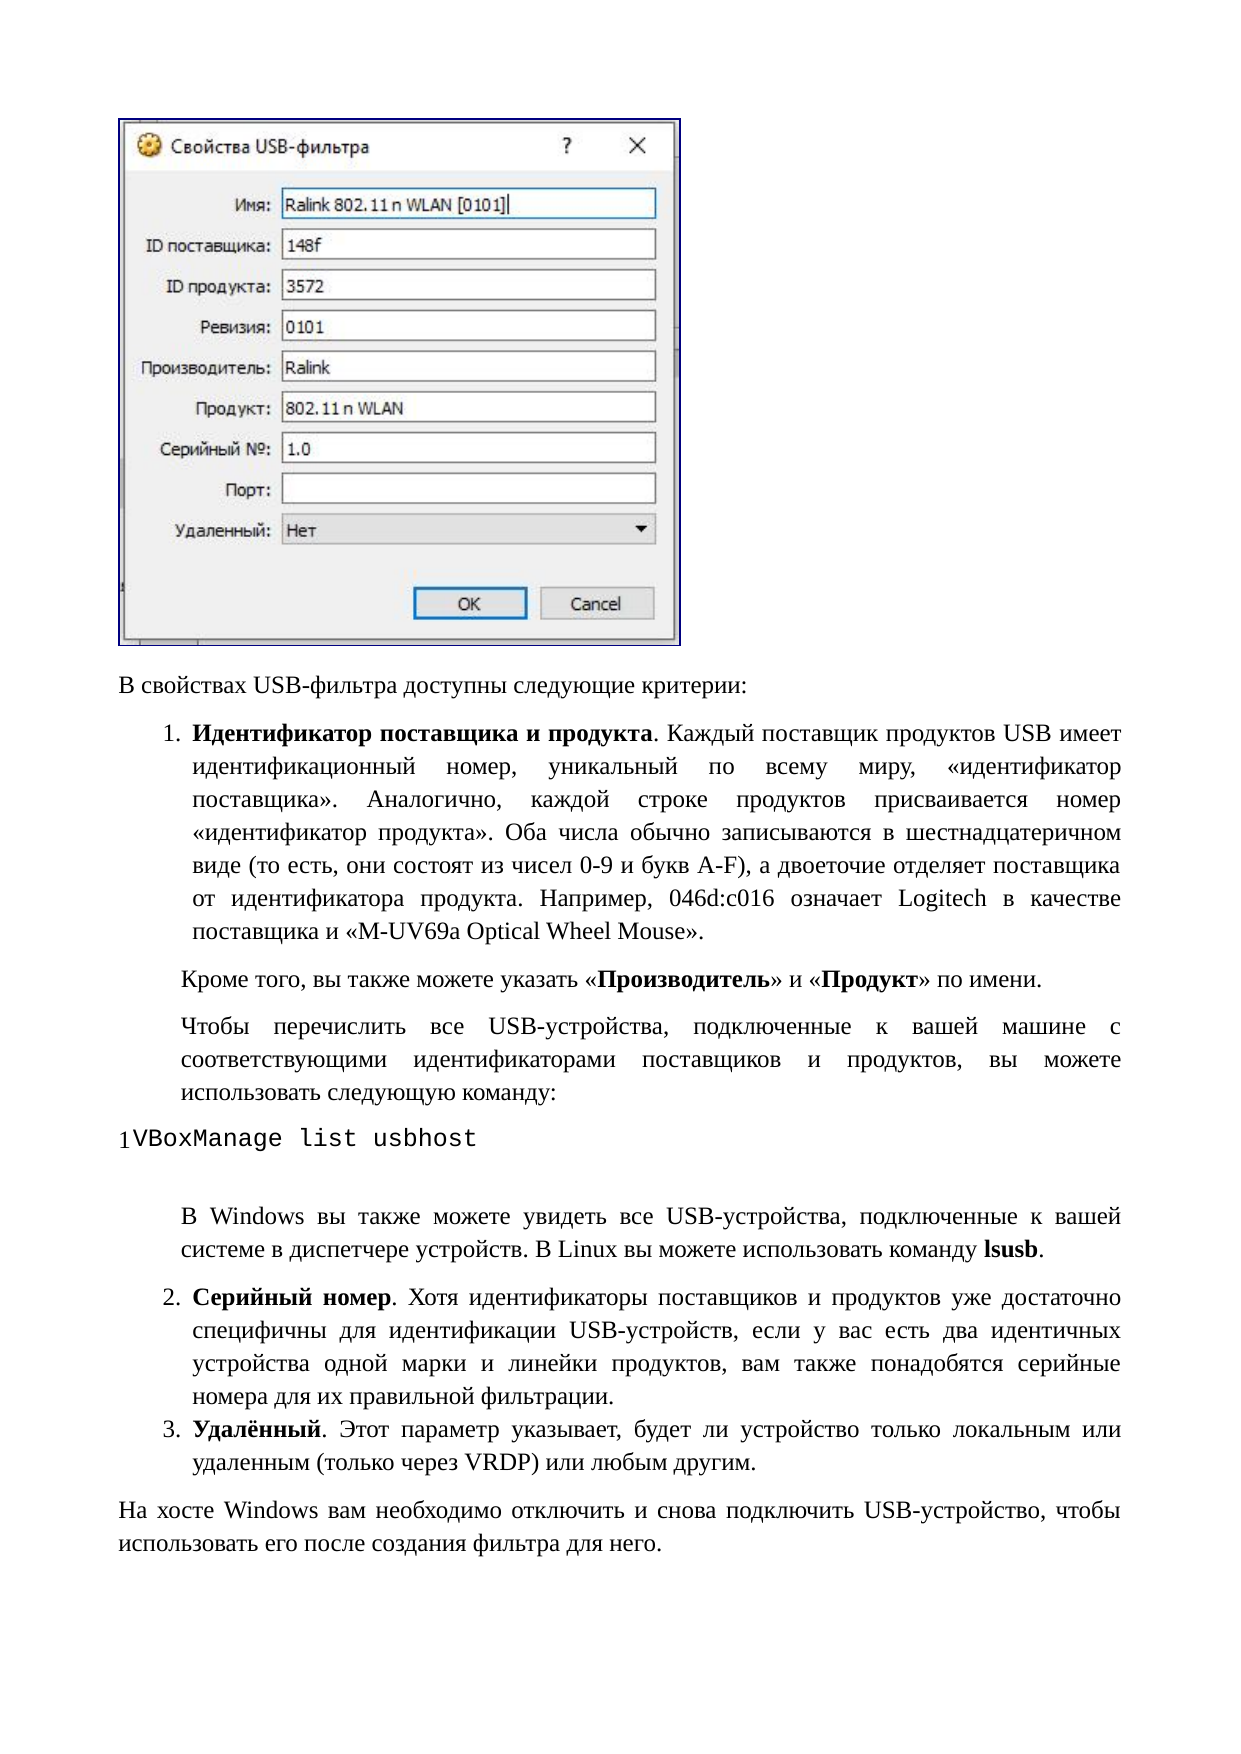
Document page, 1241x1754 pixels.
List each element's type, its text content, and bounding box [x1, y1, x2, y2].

text В Windows вы также можете увидеть все USB-устройства, подключенные к вашей системе в диспетчере устройств. В Linux вы можете использовать команду lsusb. [181, 1201, 1122, 1263]
text Кроме того, вы также можете указать «Производитель» и «Продукт» по имени. [181, 964, 1122, 993]
table_header VBoxManage list usbhost [133, 1125, 483, 1154]
text Чтобы перечислить все USB-устройства, подключенные к вашей машине с соответствующими идентификаторами поставщиков и продуктов, вы можете использовать следующую команду: [181, 1011, 1122, 1106]
list Идентификатор поставщика и продукта. Каждый поставщик продуктов USB имеет идентификационный номер, уникальный по всему миру, «идентификатор поставщика». Аналогично, каждой строке продуктов присваивается номер «идентификатор продукта». Оба числа обычно записываются в шестнадцатеричном виде (то есть, они состоят из чисел 0-9 и букв A-F), а двоеточие отделяет поставщика от идентификатора продукта. Например, 046d:c016 означает Logitech в качестве поставщика и «M-UV69a Optical Wheel Mouse». [162, 718, 1122, 945]
text На хосте Windows вам необходимо отключить и снова подключить USB-устройство, чтобы использовать его после создания фильтра для него. [118, 1495, 1122, 1557]
picture [120, 120, 679, 645]
list Серийный номер. Хотя идентификаторы поставщиков и продуктов уже достаточно специфичны для идентификации USB-устройств, если у вас есть два идентичных устройства одной марки и линейки продуктов, вам также понадобятся серийные номера для их правильной фильтрации. [162, 1282, 1122, 1410]
table_header 1 [118, 1125, 133, 1154]
list Удалённый. Этот параметр указывает, будет ли устройство только локальным или удаленным (только через VRDP) или любым другим. [162, 1414, 1122, 1476]
text В свойствах USB-фильтра доступны следующие критерии: [118, 671, 1122, 699]
